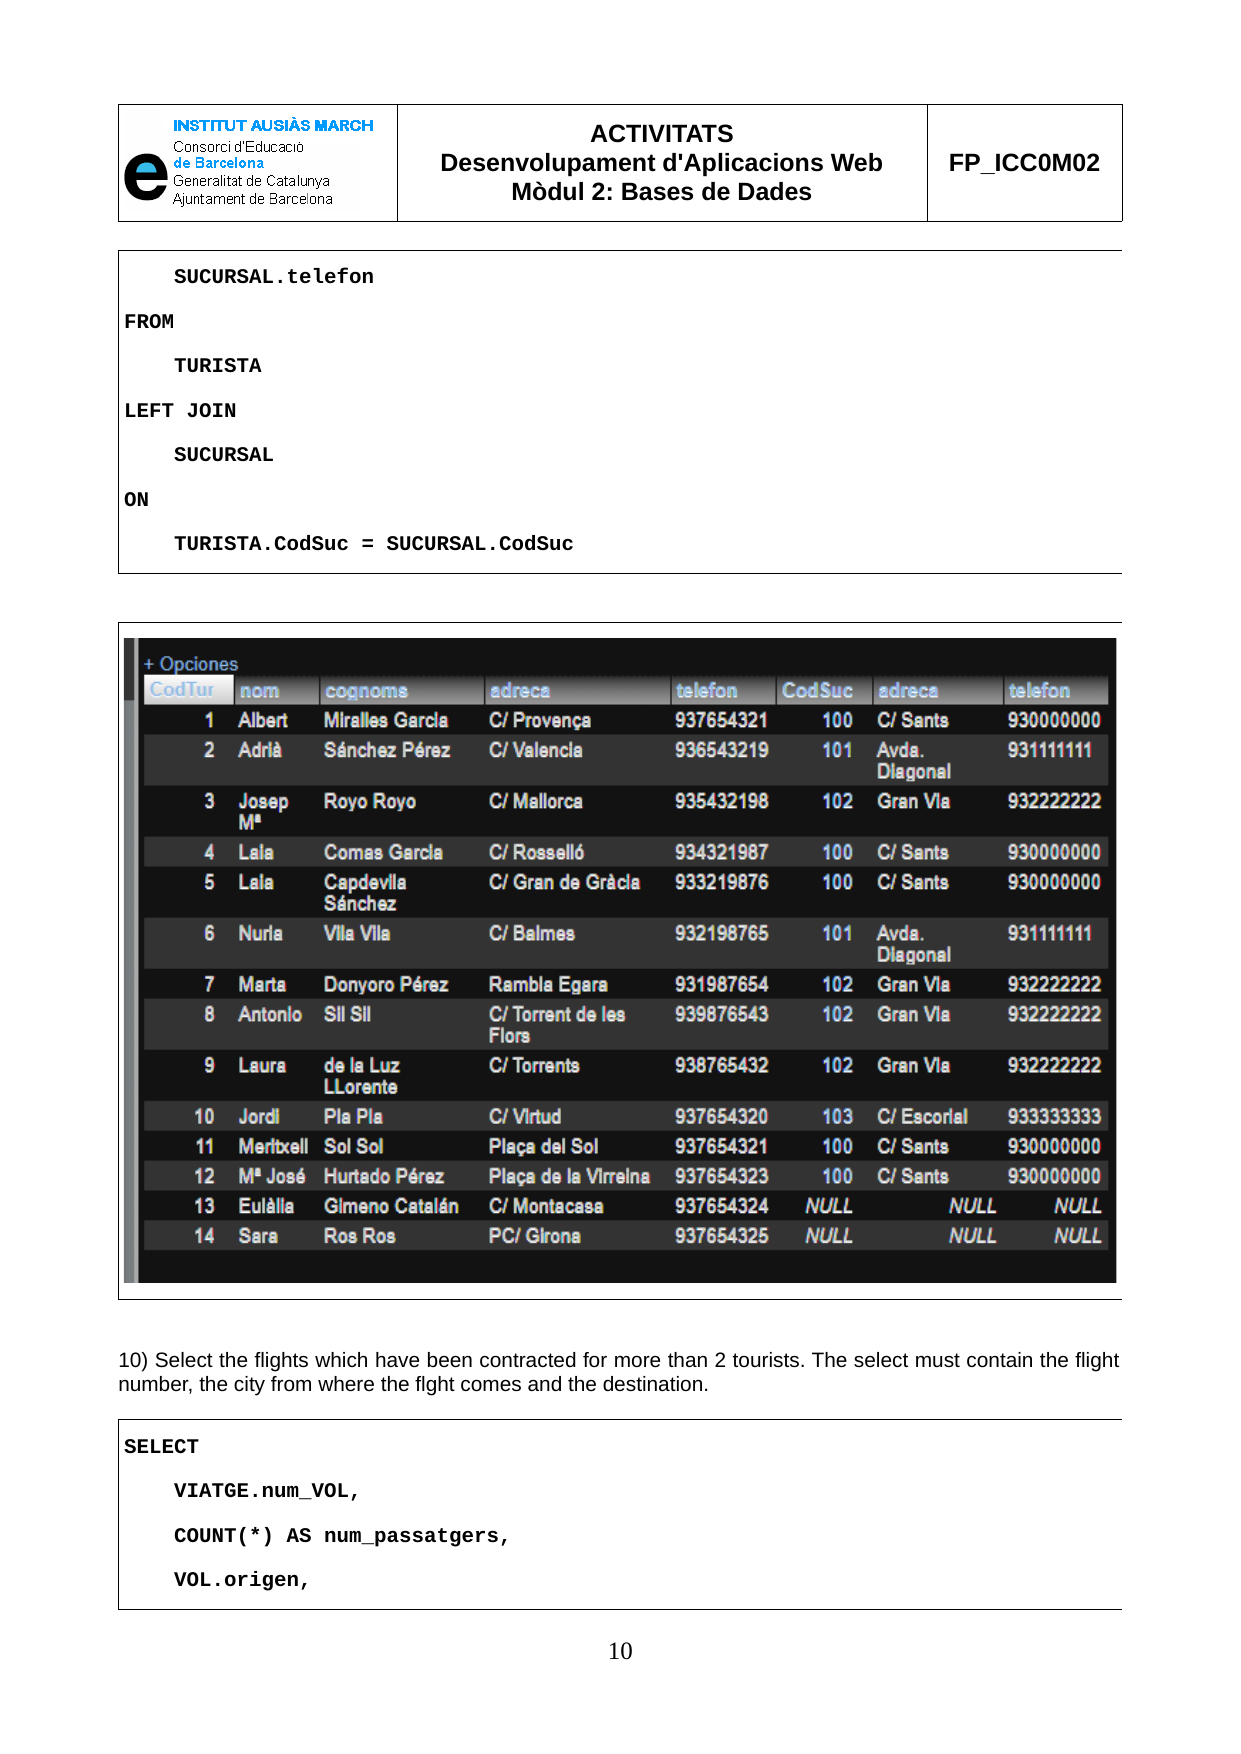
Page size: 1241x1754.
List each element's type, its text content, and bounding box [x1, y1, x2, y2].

table_header SUCURSAL.telefon FROM TURISTA LEFT JOIN SUCURSAL ON TURISTA.CodSuc = SUCURSAL.CodSuc [119, 251, 1122, 573]
table_header SELECT VIATGE.num_VOL, COUNT(*) AS num_passatgers, VOL.origen, [119, 1420, 1122, 1609]
text 10) Select the flights which have been contracted for more than 2 tourists. The select must contain the flight number, the city from where the flght comes and the destination. [118, 1347, 1122, 1395]
table_header [119, 623, 1122, 1299]
